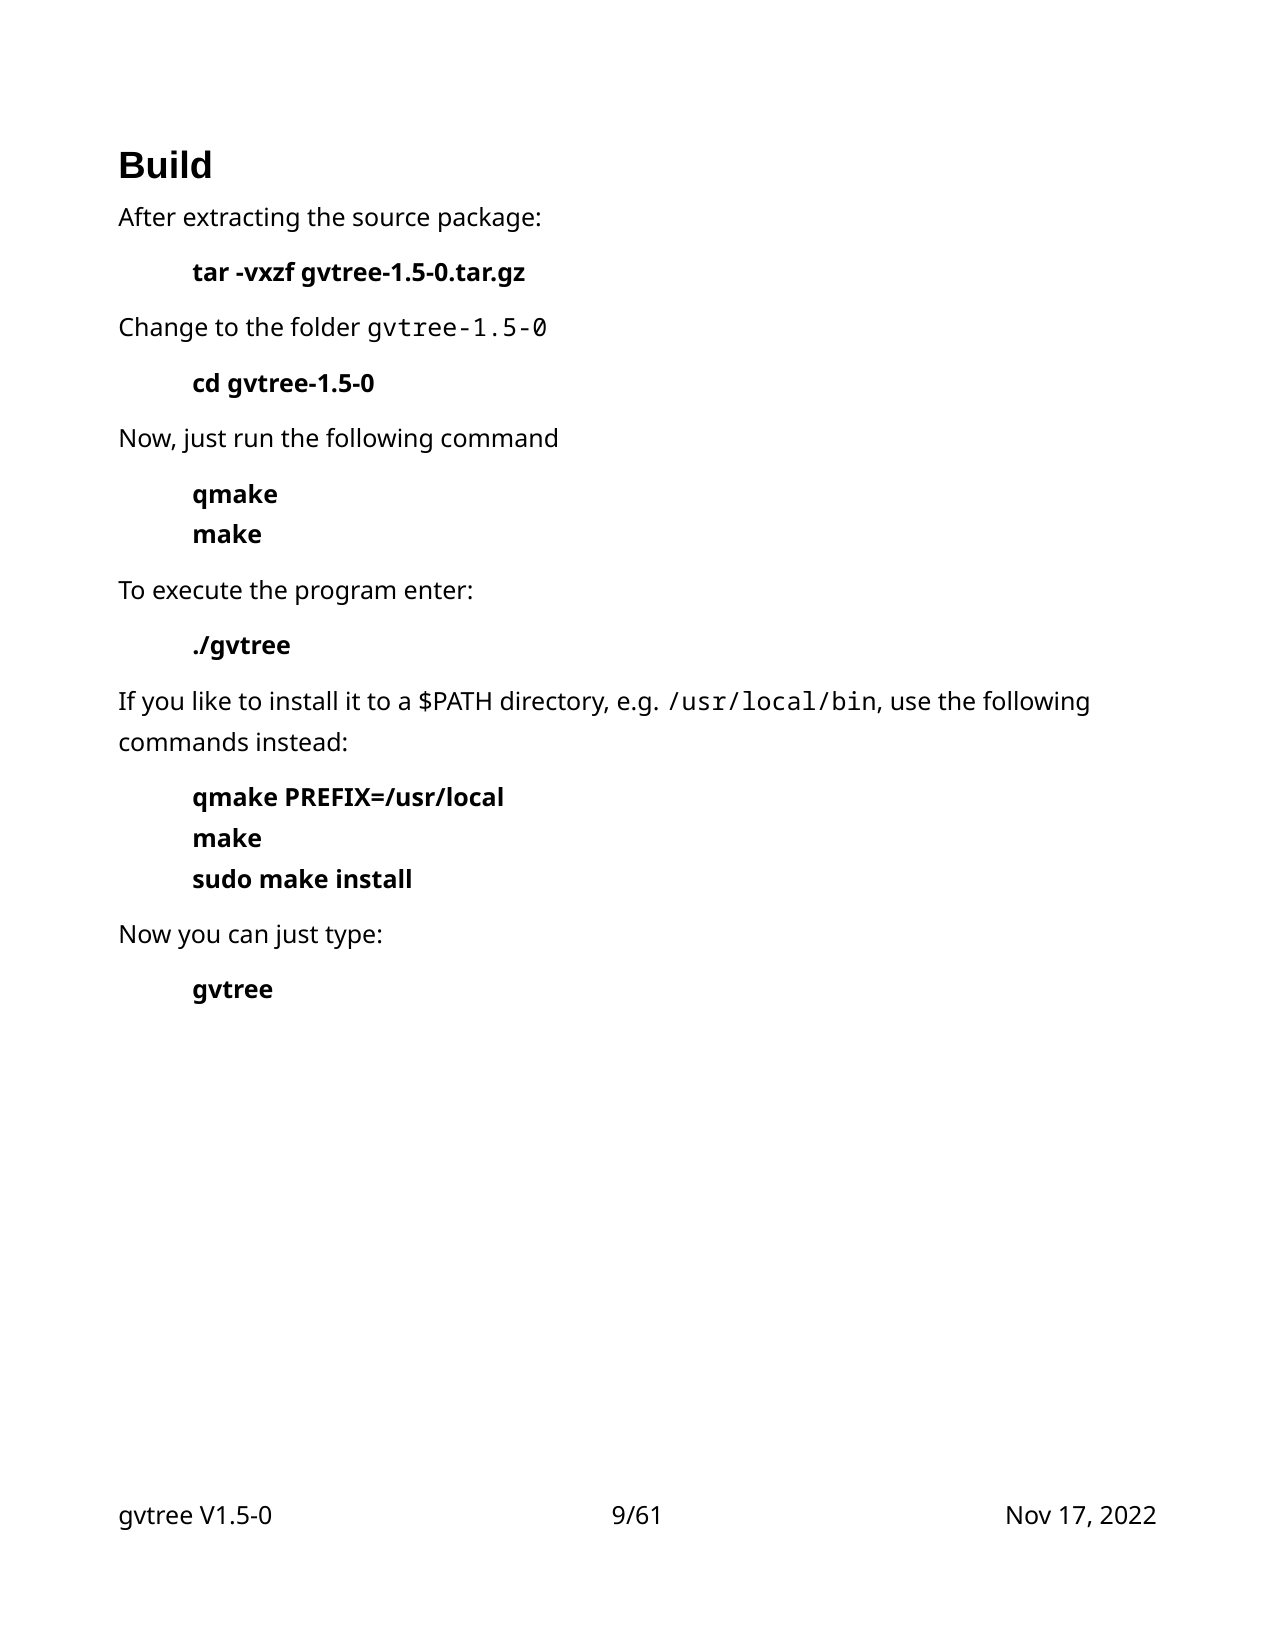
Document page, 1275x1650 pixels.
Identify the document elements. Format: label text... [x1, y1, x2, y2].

text After extracting the source package: [118, 199, 1157, 233]
text qmake make [118, 476, 1157, 551]
text ./gvtree [118, 628, 1157, 662]
text Now you can just type: [118, 917, 1157, 951]
text To execute the program enter: [118, 573, 1157, 607]
text qmake PREFIX=/usr/local make sudo make install [118, 780, 1157, 895]
text Change to the folder gvtree-1.5-0 [118, 310, 1157, 344]
text cd gvtree-1.5-0 [118, 366, 1157, 399]
text If you like to install it to a $PATH directory, e.g. /usr/local/bin, use the following commands instead: [118, 683, 1157, 758]
subtitle Build [118, 143, 1157, 187]
text tar -vxzf gvtree-1.5-0.tar.gz [118, 255, 1157, 289]
text gvtree [118, 972, 1157, 1006]
text Now, just run the following command [118, 421, 1157, 455]
